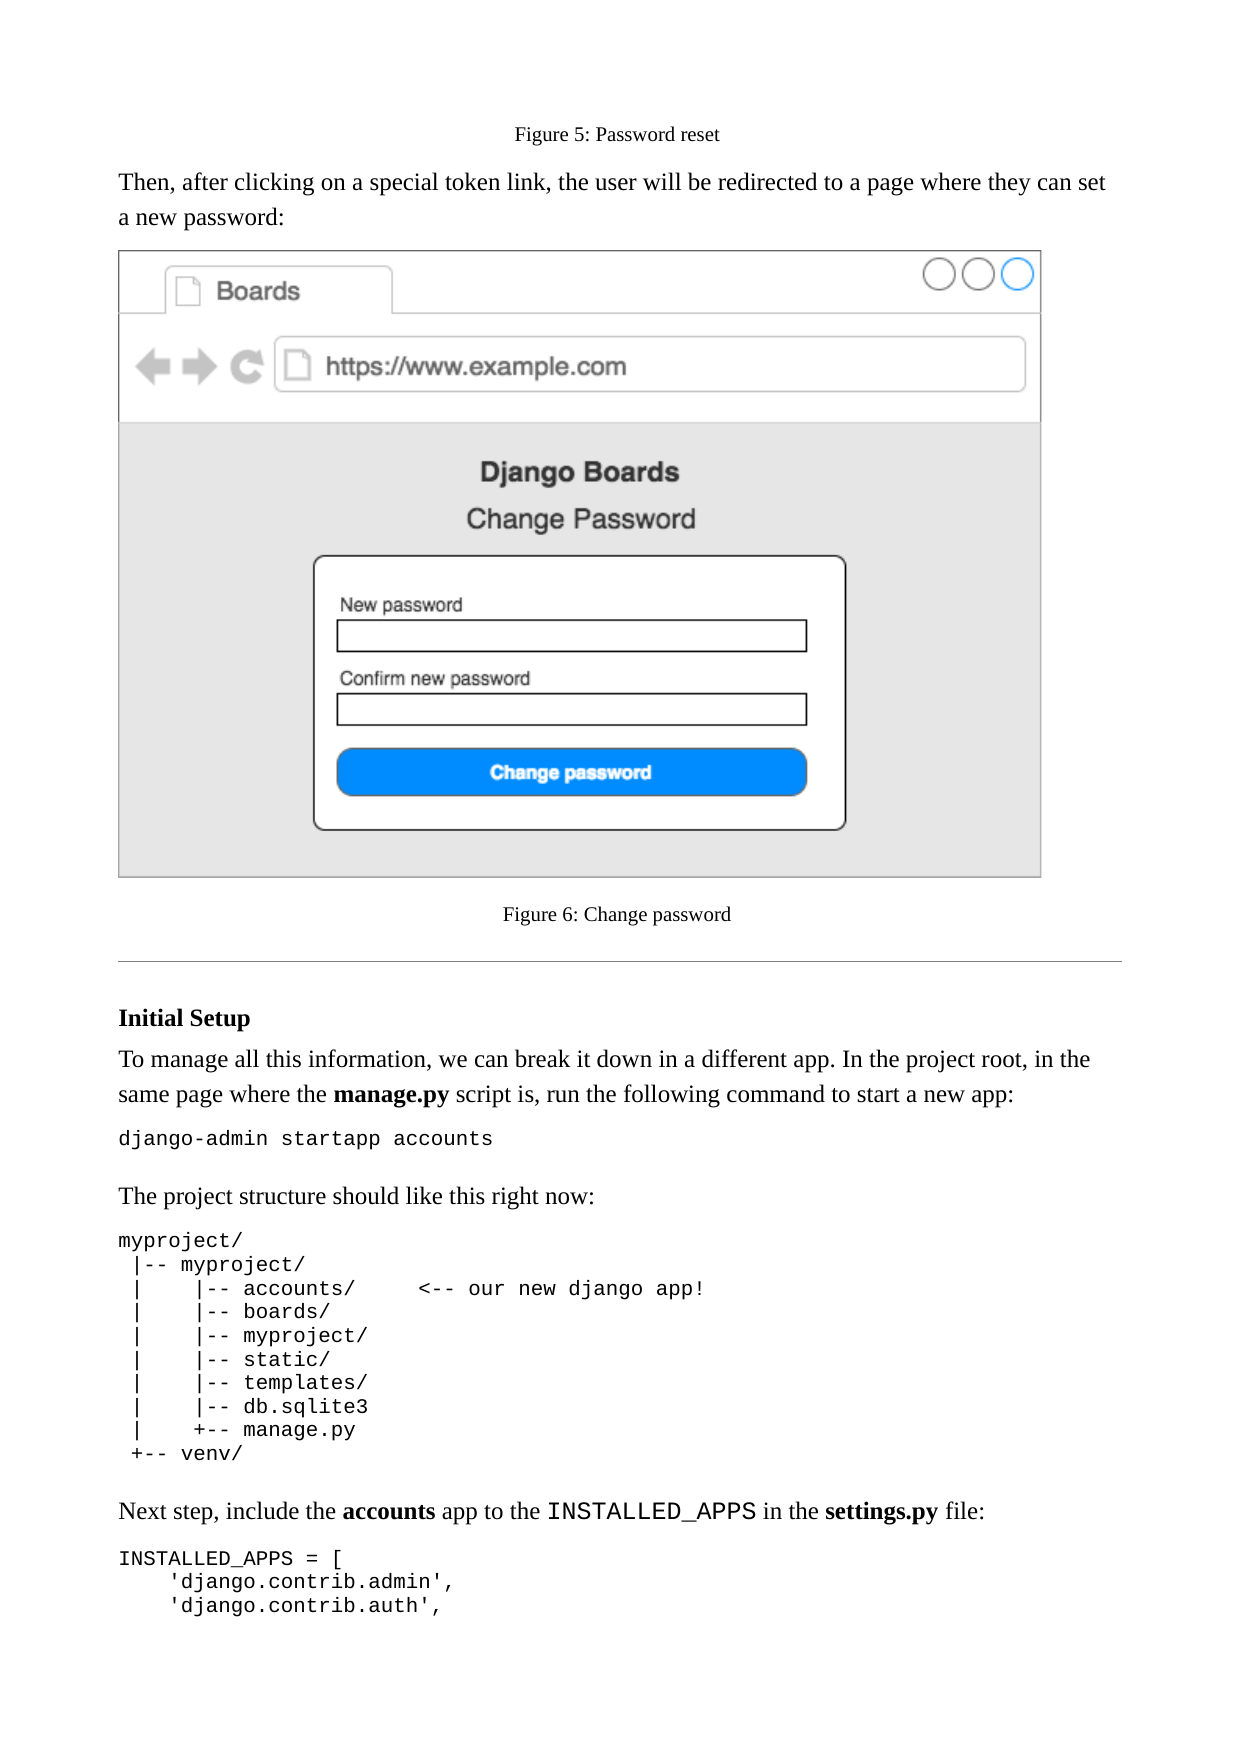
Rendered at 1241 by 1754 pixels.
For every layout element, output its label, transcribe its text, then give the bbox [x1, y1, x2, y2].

text django-admin startapp accounts [118, 1128, 1122, 1152]
text |-- myproject/ [118, 1254, 1122, 1278]
text 'django.contrib.auth', [118, 1595, 1122, 1619]
text | |-- templates/ [118, 1372, 1122, 1396]
picture [118, 250, 1042, 878]
text Then, after clicking on a special token link, the user will be redirected to a page where they can set a new password: [118, 167, 1122, 230]
subtitle Initial Setup [118, 1003, 1122, 1032]
text | |-- db.sqlite3 [118, 1396, 1122, 1419]
text To manage all this information, we can break it down in a different app. In the project root, in the same page where the manage.py script is, run the following command to start a new app: [118, 1044, 1122, 1108]
text INSTALLED_APPS = [ [118, 1548, 1122, 1571]
text | +-- manage.py [118, 1419, 1122, 1443]
text | |-- boards/ [118, 1301, 1122, 1325]
text | |-- myproject/ [118, 1325, 1122, 1348]
text Figure 6: Change password [118, 898, 1122, 926]
text myproject/ [118, 1230, 1122, 1254]
text The project structure should like this right now: [118, 1181, 1122, 1210]
text +-- venv/ [118, 1443, 1122, 1467]
text Next step, include the accounts app to the INSTALLED_APPS in the settings.py file: [118, 1496, 1122, 1527]
text | |-- static/ [118, 1348, 1122, 1372]
text 'django.contrib.admin', [118, 1571, 1122, 1595]
text Figure 5: Password reset [118, 118, 1122, 147]
text | |-- accounts/ <-- our new django app! [118, 1278, 1122, 1301]
